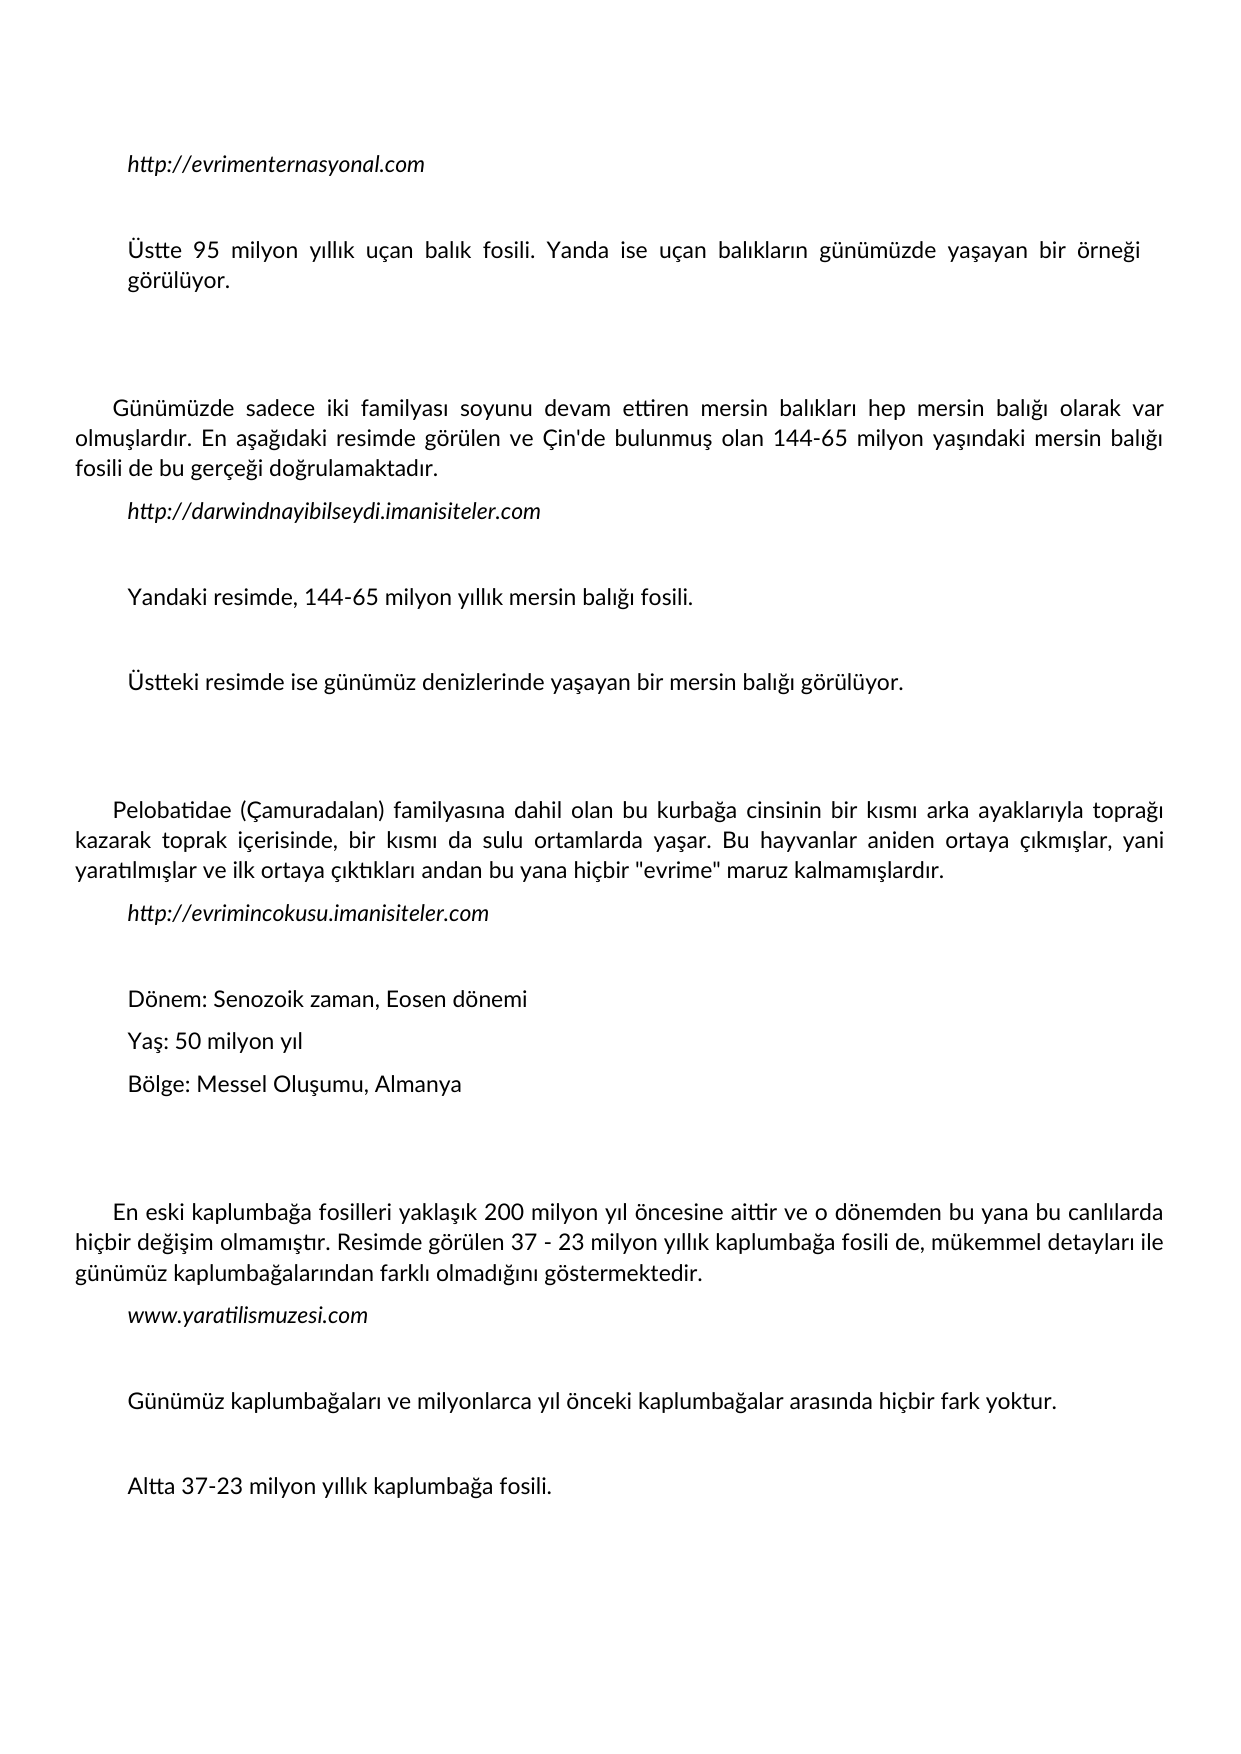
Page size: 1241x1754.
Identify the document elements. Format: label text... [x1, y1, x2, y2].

text http://darwindnayibilseydi.imanisiteler.com [127, 497, 1143, 524]
text www.yaratilismuzesi.com [127, 1301, 1143, 1328]
text Üstteki resimde ise günümüz denizlerinde yaşayan bir mersin balığı görülüyor. [127, 668, 1143, 695]
text Yaş: 50 milyon yıl [127, 1027, 1143, 1054]
text http://evrimenternasyonal.com [127, 150, 1143, 177]
text En eski kaplumbağa fosilleri yaklaşık 200 milyon yıl öncesine aittir ve o dönemden bu yana bu canlılarda hiçbir değişim olmamıştır. Resimde görülen 37 - 23 milyon yıllık kaplumbağa fosili de, mükemmel detayları ile günümüz kaplumbağalarından farklı olmadığını göstermektedir. [75, 1198, 1165, 1286]
text Günümüzde sadece iki familyası soyunu devam ettiren mersin balıkları hep mersin balığı olarak var olmuşlardır. En aşağıdaki resimde görülen ve Çin'de bulunmuş olan 144-65 milyon yaşındaki mersin balığı fosili de bu gerçeği doğrulamaktadır. [75, 394, 1165, 482]
text Üstte 95 milyon yıllık uçan balık fosili. Yanda ise uçan balıkların günümüzde yaşayan bir örneği görülüyor. [127, 235, 1143, 293]
text Dönem: Senozoik zaman, Eosen dönemi [127, 984, 1143, 1012]
text Bölge: Messel Oluşumu, Almanya [127, 1070, 1143, 1097]
text http://evrimincokusu.imanisiteler.com [127, 899, 1143, 926]
text Pelobatidae (Çamuradalan) familyasına dahil olan bu kurbağa cinsinin bir kısmı arka ayaklarıyla toprağı kazarak toprak içerisinde, bir kısmı da sulu ortamlarda yaşar. Bu hayvanlar aniden ortaya çıkmışlar, yani yaratılmışlar ve ilk ortaya çıktıkları andan bu yana hiçbir "evrime" maruz kalmamışlardır. [75, 796, 1165, 884]
text Altta 37-23 milyon yıllık kaplumbağa fosili. [127, 1472, 1143, 1499]
text Yandaki resimde, 144-65 milyon yıllık mersin balığı fosili. [127, 582, 1143, 610]
text Günümüz kaplumbağaları ve milyonlarca yıl önceki kaplumbağalar arasında hiçbir fark yoktur. [127, 1386, 1143, 1414]
